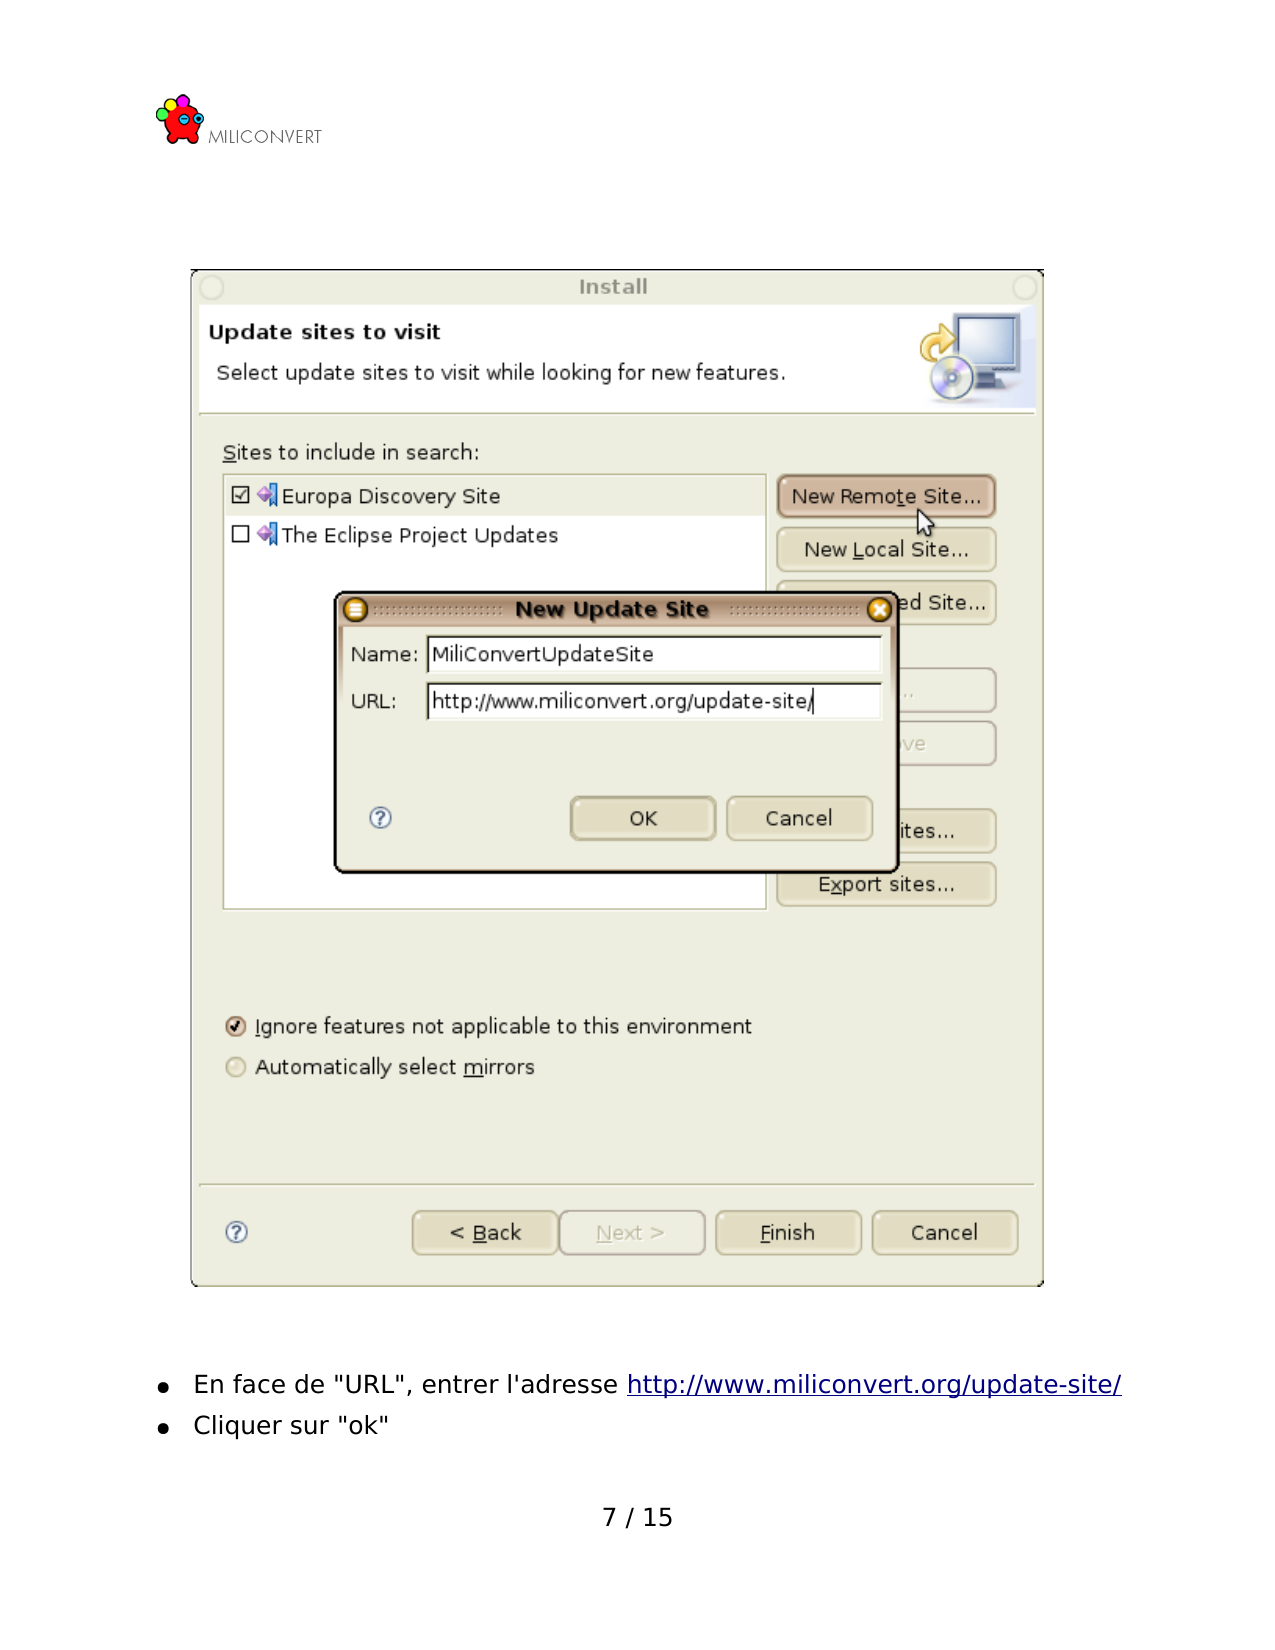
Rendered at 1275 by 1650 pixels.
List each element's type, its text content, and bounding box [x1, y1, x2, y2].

list Cliquer sur "ok" [156, 1411, 1157, 1441]
list En face de "URL", entrer l'adresse http://www.miliconvert.org/update-site/ [156, 1370, 1157, 1399]
picture [132, 69, 354, 176]
picture [190, 269, 1044, 1287]
